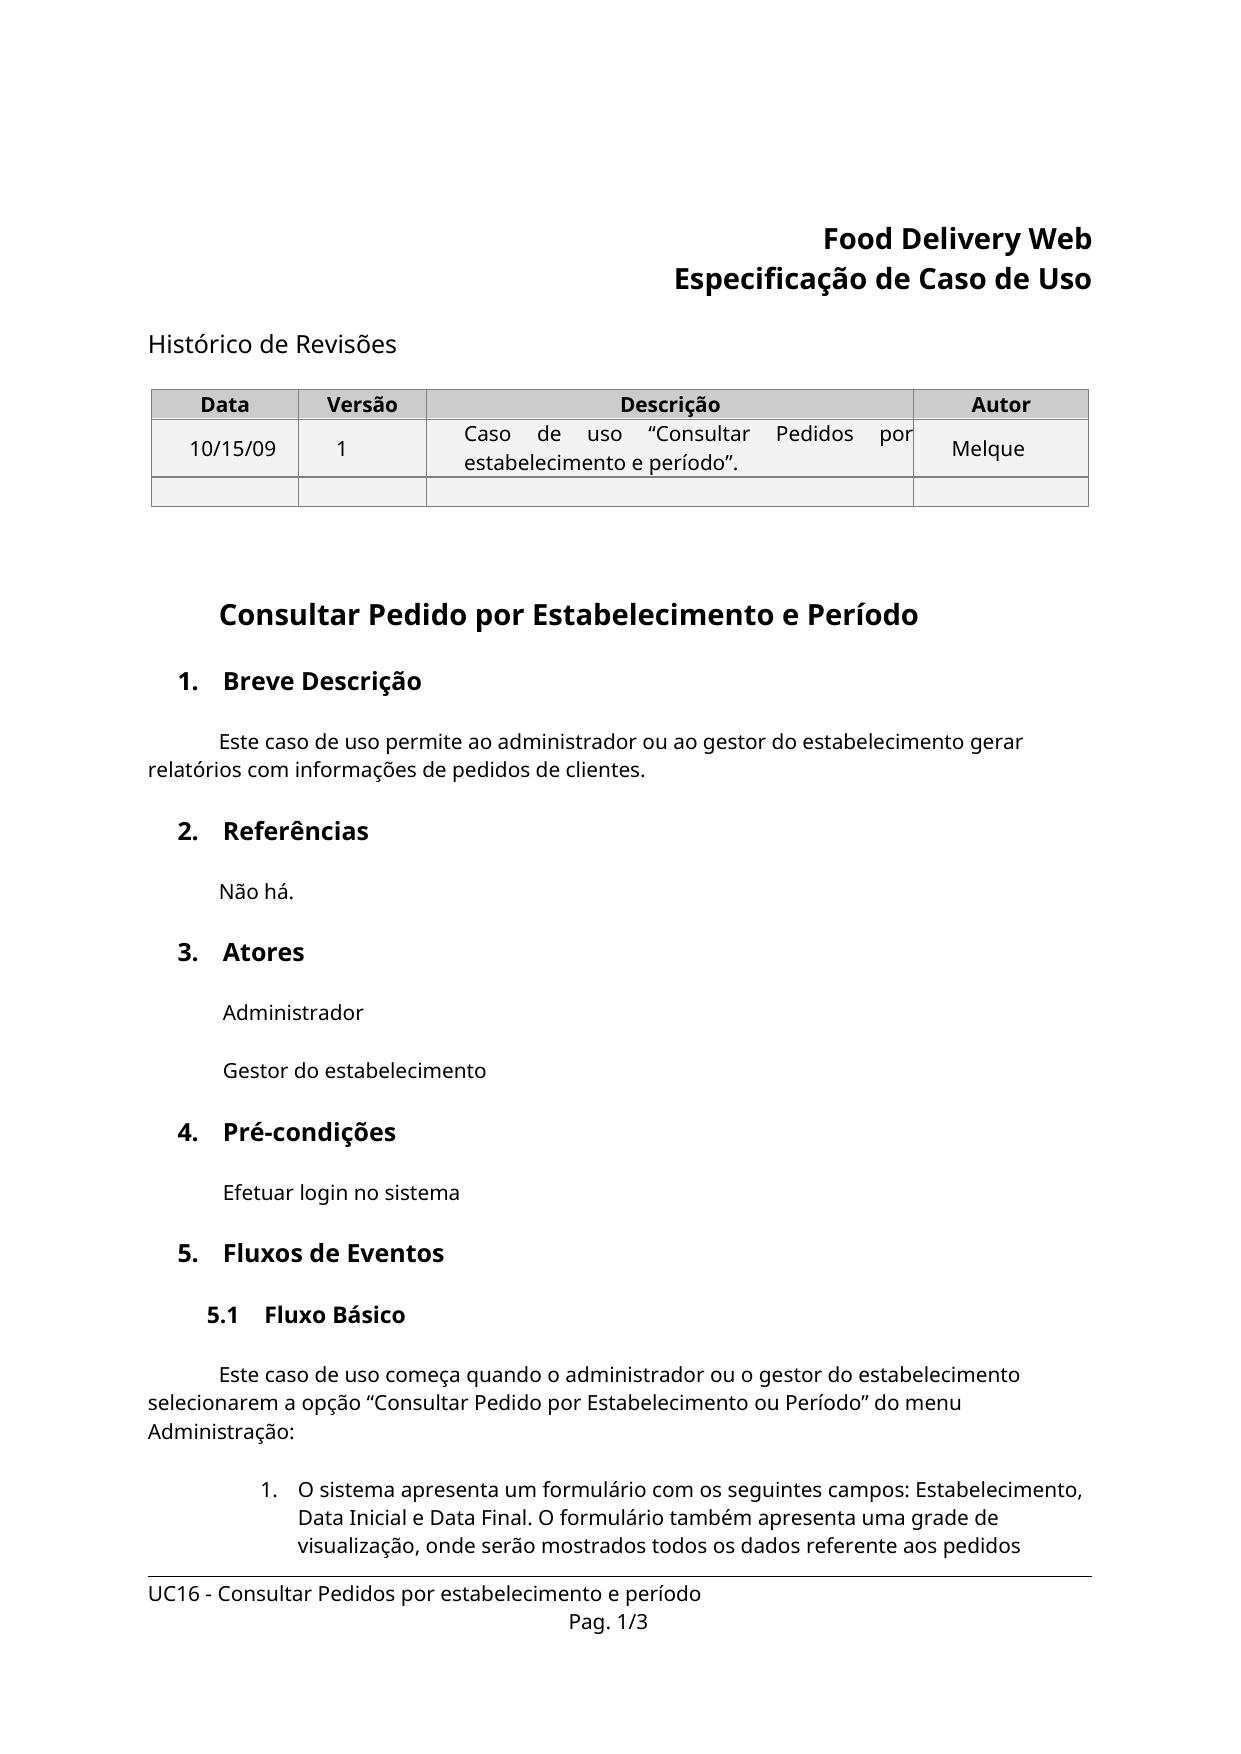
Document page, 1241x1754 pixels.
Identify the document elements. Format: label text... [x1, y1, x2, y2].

table_cell [914, 478, 1088, 506]
subtitle Atores [148, 935, 1092, 969]
subtitle Fluxo Básico [177, 1299, 1092, 1330]
text Histórico de Revisões [148, 326, 1092, 361]
subtitle Fluxos de Eventos [148, 1236, 1092, 1270]
list Administrador [185, 998, 1092, 1027]
table_header Data [152, 390, 298, 418]
text Food Delivery Web [148, 219, 1092, 258]
subtitle Breve Descrição [148, 663, 1092, 697]
table_header Versão [299, 390, 426, 418]
list Gestor do estabelecimento [185, 1056, 1092, 1085]
table_cell [427, 478, 913, 506]
list Efetuar login no sistema [185, 1178, 1092, 1206]
text Especificação de Caso de Uso [185, 258, 1092, 298]
list O sistema apresenta um formulário com os seguintes campos: Estabelecimento, Data Inicial e Data Final. O formulário também apresenta uma grade de visualização, onde serão mostrados todos os dados referente aos pedidos [260, 1475, 1092, 1560]
text Consultar Pedido por Estabelecimento e Período [148, 594, 1092, 634]
text Este caso de uso começa quando o administrador ou o gestor do estabelecimento selecionarem a opção “Consultar Pedido por Estabelecimento ou Período” do menu Administração: [148, 1360, 1092, 1445]
subtitle Pré-condições [148, 1114, 1092, 1148]
table_cell 1 [299, 420, 426, 476]
table_header Descrição [427, 390, 913, 418]
table_cell [299, 478, 426, 506]
text Este caso de uso permite ao administrador ou ao gestor do estabelecimento gerar relatórios com informações de pedidos de clientes. [148, 727, 1092, 784]
table_cell 15/10/09 [152, 420, 298, 476]
table_cell Caso de uso “Consultar Pedidos por estabelecimento e período”. [427, 420, 913, 476]
table_cell Melque [914, 420, 1088, 476]
table_header Autor [914, 390, 1088, 418]
table_cell [152, 478, 298, 506]
text Não há. [148, 877, 1092, 905]
subtitle Referências [148, 813, 1092, 847]
